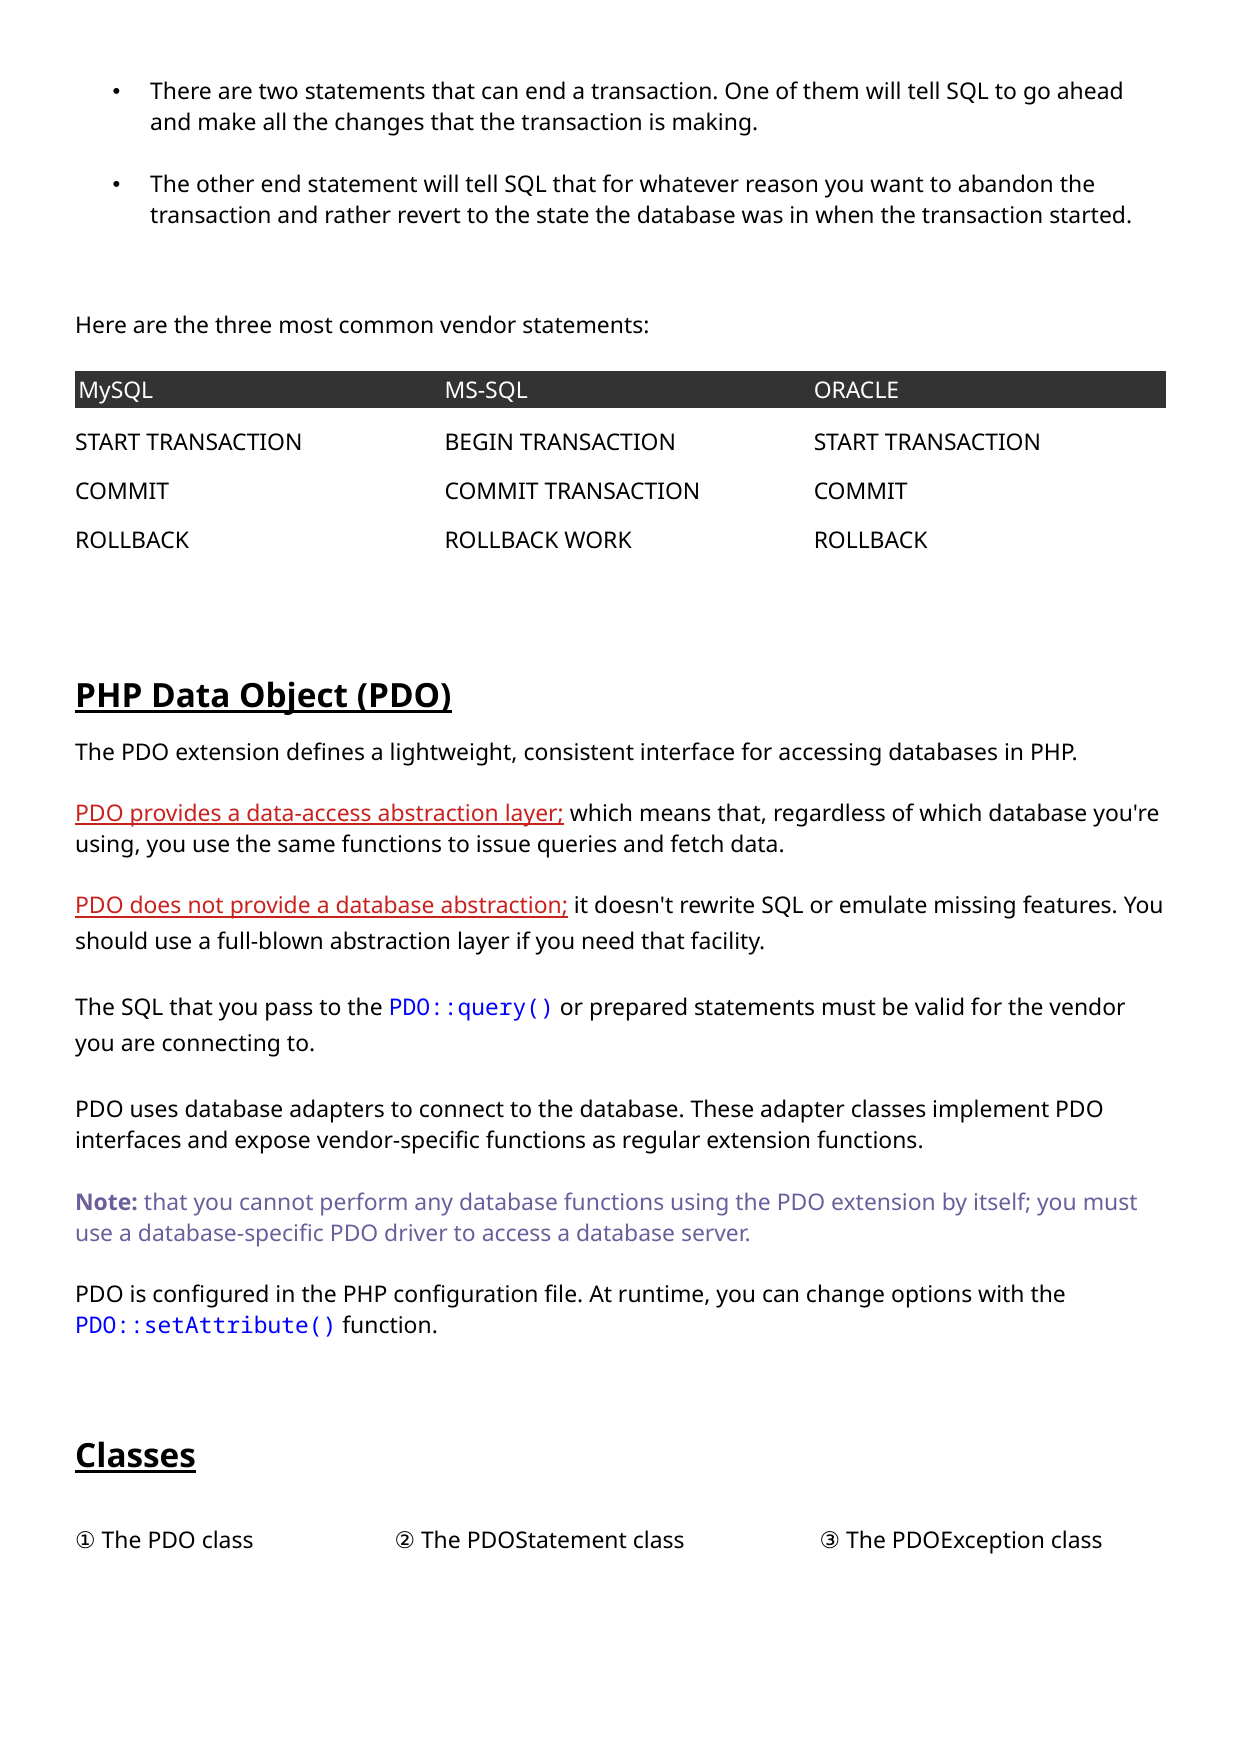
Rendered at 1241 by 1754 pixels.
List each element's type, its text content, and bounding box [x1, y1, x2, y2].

text COMMIT COMMIT TRANSACTION COMMIT [75, 475, 1166, 506]
text Note: that you cannot perform any database functions using the PDO extension by itself; you must use a database-specific PDO driver to access a database server. [75, 1186, 1166, 1248]
list There are two statements that can end a transaction. One of them will tell SQL to go ahead and make all the changes that the transaction is making. [112, 75, 1166, 137]
text PDO does not provide a database abstraction; it doesn't rewrite SQL or emulate missing features. You should use a full-blown abstraction layer if you need that facility. [75, 889, 1166, 957]
text MySQL MS-SQL ORACLE [75, 371, 1166, 408]
subtitle ① The PDO class ② The PDOStatement class ③ The PDOException class [75, 1524, 1166, 1555]
text START TRANSACTION BEGIN TRANSACTION START TRANSACTION [75, 426, 1166, 457]
list The other end statement will tell SQL that for whatever reason you want to abandon the transaction and rather revert to the state the database was in when the transaction started. [112, 167, 1166, 230]
text The PDO extension defines a lightweight, consistent interface for accessing databases in PHP. [75, 736, 1166, 767]
text PDO is configured in the PHP configuration file. At runtime, you can change options with the PDO::setAttribute() function. [75, 1278, 1166, 1341]
text PDO provides a data-access abstraction layer; which means that, regardless of which database you're using, you use the same functions to issue queries and fetch data. [75, 797, 1166, 859]
text The SQL that you pass to the PDO::query() or prepared statements must be valid for the vendor you are connecting to. [75, 991, 1166, 1058]
text Here are the three most common vendor statements: [75, 309, 1166, 341]
text PDO uses database adapters to connect to the database. These adapter classes implement PDO interfaces and expose vendor-specific functions as regular extension functions. [75, 1093, 1166, 1156]
text PHP Data Object (PDO) [75, 672, 1166, 718]
text ROLLBACK ROLLBACK WORK ROLLBACK [75, 524, 1166, 556]
text Classes [75, 1432, 1166, 1477]
